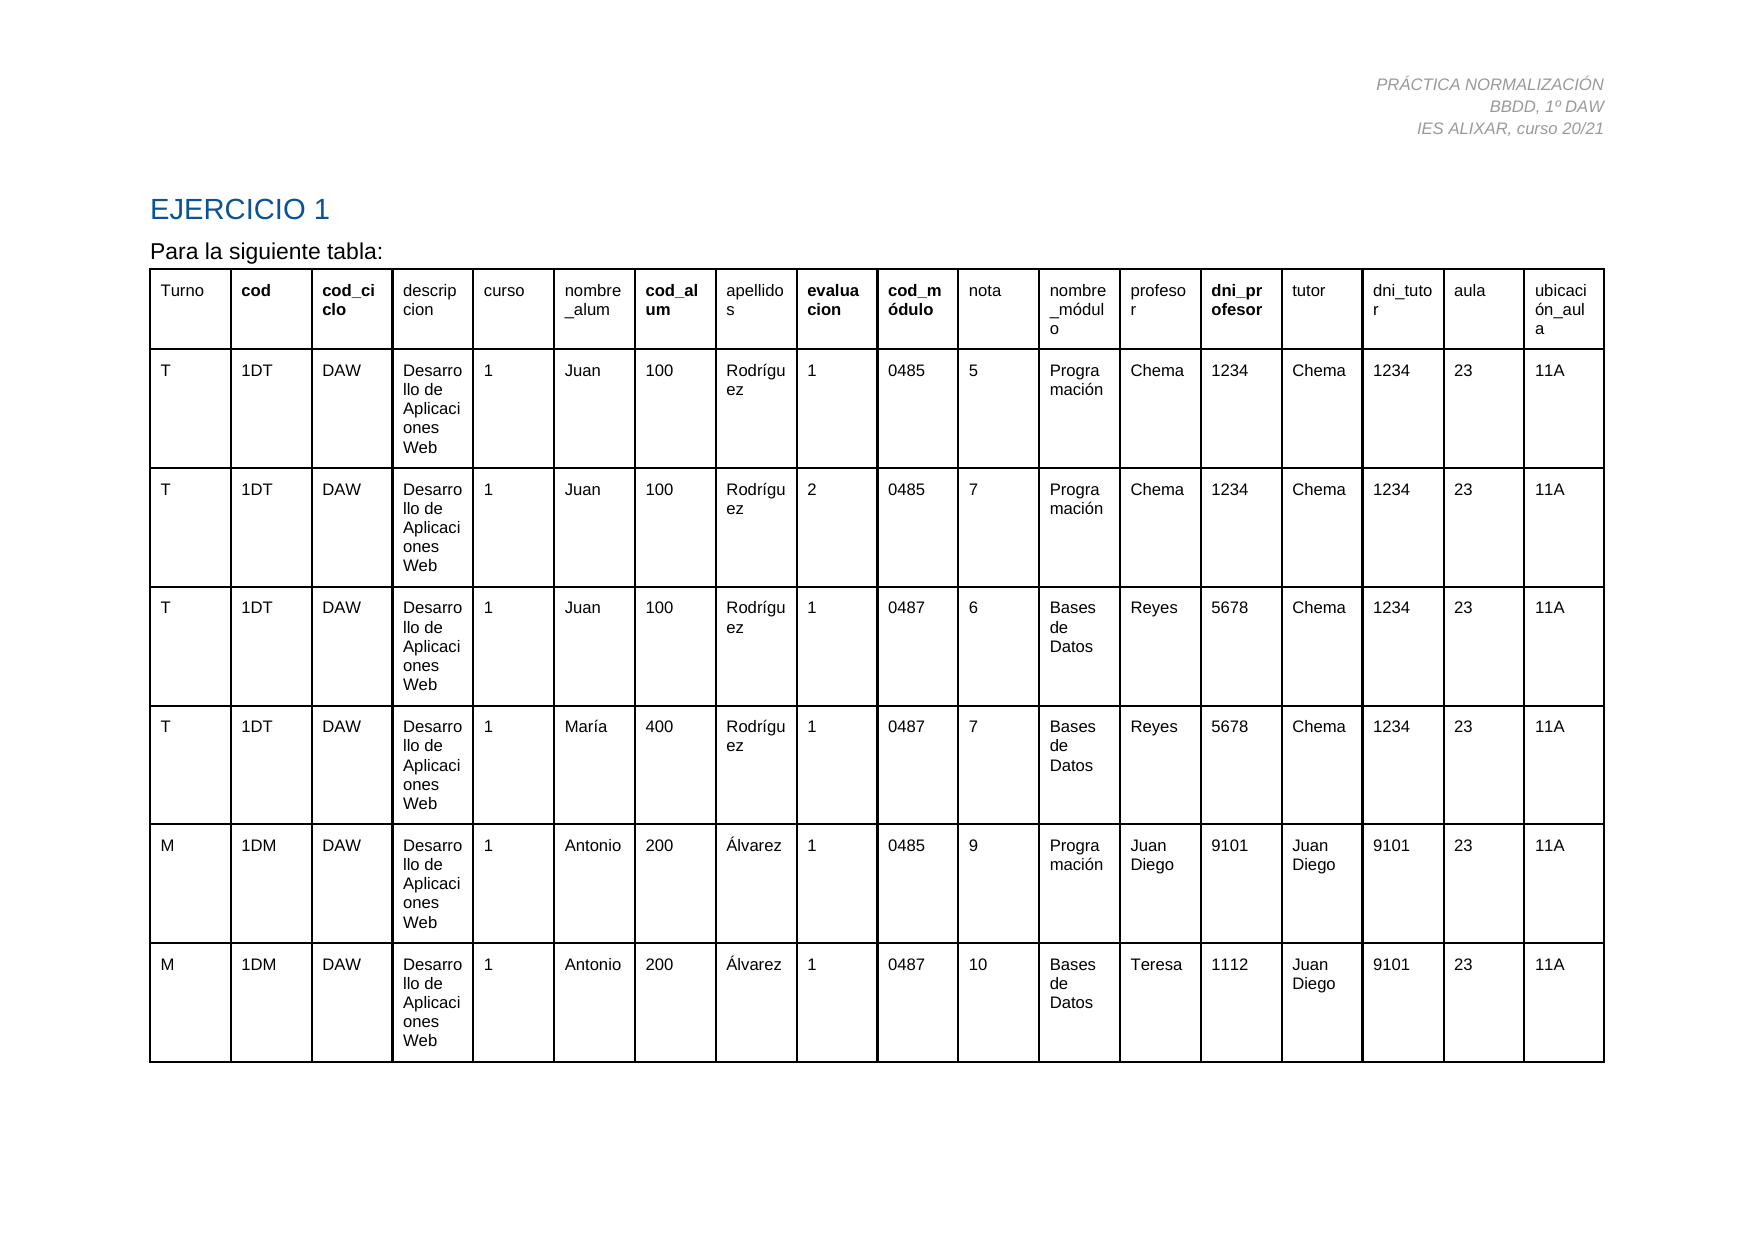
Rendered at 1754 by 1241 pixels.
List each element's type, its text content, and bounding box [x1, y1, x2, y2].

table_cell 1 [474, 707, 553, 823]
table_header profesor [1121, 270, 1200, 348]
table_cell 0485 [879, 469, 957, 586]
table_cell 1 [474, 350, 553, 467]
table_cell 1DT [232, 469, 311, 586]
table_header Turno [151, 270, 230, 348]
table_cell DAW [313, 469, 391, 586]
table_cell Bases de Datos [1040, 588, 1119, 704]
table_cell Antonio [555, 825, 634, 942]
table_cell 5678 [1202, 707, 1281, 823]
table_cell 11A [1525, 350, 1603, 467]
table_header cod_ciclo [313, 270, 391, 348]
table_cell 23 [1445, 707, 1523, 823]
table_cell Chema [1283, 707, 1361, 823]
table_cell 1DT [232, 588, 311, 704]
table_cell 9101 [1202, 825, 1281, 942]
table_cell 23 [1445, 469, 1523, 586]
table_cell 1234 [1364, 469, 1443, 586]
table_cell 200 [636, 944, 715, 1061]
table_cell Chema [1283, 588, 1361, 704]
table_cell 400 [636, 707, 715, 823]
table_cell 1DM [232, 944, 311, 1061]
table_cell Desarrollo de Aplicaciones Web [394, 588, 472, 704]
table_cell DAW [313, 588, 391, 704]
table_cell 1DT [232, 707, 311, 823]
table_cell 23 [1445, 944, 1523, 1061]
table_cell Rodríguez [717, 588, 796, 704]
table_cell Rodríguez [717, 707, 796, 823]
table_header dni_profesor [1202, 270, 1281, 348]
table_cell Chema [1121, 469, 1200, 586]
table_cell Antonio [555, 944, 634, 1061]
table_cell 11A [1525, 825, 1603, 942]
table_header nombre_alum [555, 270, 634, 348]
table_cell Bases de Datos [1040, 707, 1119, 823]
table_cell Programación [1040, 350, 1119, 467]
table_cell 100 [636, 588, 715, 704]
table_cell 1 [474, 469, 553, 586]
table_header descripcion [394, 270, 472, 348]
table_cell T [151, 350, 230, 467]
table_cell 1 [474, 588, 553, 704]
table_cell 9 [959, 825, 1038, 942]
table_cell 100 [636, 469, 715, 586]
table_cell 0487 [879, 944, 957, 1061]
table_cell 1234 [1202, 350, 1281, 467]
table_cell 23 [1445, 350, 1523, 467]
table_cell 11A [1525, 707, 1603, 823]
table_cell Desarrollo de Aplicaciones Web [394, 707, 472, 823]
table_cell Programación [1040, 825, 1119, 942]
table_cell 11A [1525, 588, 1603, 704]
table_cell 0487 [879, 588, 957, 704]
table_cell 9101 [1364, 825, 1443, 942]
table_cell 1DT [232, 350, 311, 467]
table_cell 1 [474, 944, 553, 1061]
table_cell 0485 [879, 350, 957, 467]
table_header nombre_módulo [1040, 270, 1119, 348]
table_cell 1 [474, 825, 553, 942]
table_cell Reyes [1121, 707, 1200, 823]
table_cell M [151, 825, 230, 942]
table_cell Juan [555, 469, 634, 586]
subtitle EJERCICIO 1 [150, 192, 1604, 225]
table_cell 1 [798, 588, 876, 704]
table_cell Desarrollo de Aplicaciones Web [394, 944, 472, 1061]
table_cell Programación [1040, 469, 1119, 586]
table_cell Chema [1283, 350, 1361, 467]
table_cell 6 [959, 588, 1038, 704]
table_header cod [232, 270, 311, 348]
table_cell Chema [1121, 350, 1200, 467]
table_cell Juan [555, 350, 634, 467]
table_cell 11A [1525, 944, 1603, 1061]
table_cell 2 [798, 469, 876, 586]
table_cell 23 [1445, 588, 1523, 704]
table_cell 9101 [1364, 944, 1443, 1061]
table_cell 0485 [879, 825, 957, 942]
table_header curso [474, 270, 553, 348]
table_cell Juan [555, 588, 634, 704]
table_cell 1 [798, 944, 876, 1061]
table_header aula [1445, 270, 1523, 348]
table_cell T [151, 469, 230, 586]
table_cell 1 [798, 707, 876, 823]
table_cell Desarrollo de Aplicaciones Web [394, 350, 472, 467]
table_cell 1234 [1364, 588, 1443, 704]
table_cell Desarrollo de Aplicaciones Web [394, 469, 472, 586]
table_cell Álvarez [717, 944, 796, 1061]
table_cell María [555, 707, 634, 823]
table_cell 10 [959, 944, 1038, 1061]
table_header cod_módulo [879, 270, 957, 348]
table_cell 1234 [1364, 707, 1443, 823]
table_cell 200 [636, 825, 715, 942]
table_cell Juan Diego [1283, 944, 1361, 1061]
table_cell 1 [798, 350, 876, 467]
table_cell 1234 [1202, 469, 1281, 586]
table_cell 5678 [1202, 588, 1281, 704]
table_cell Desarrollo de Aplicaciones Web [394, 825, 472, 942]
table_cell Juan Diego [1283, 825, 1361, 942]
table_cell 23 [1445, 825, 1523, 942]
table_cell Bases de Datos [1040, 944, 1119, 1061]
table_cell DAW [313, 944, 391, 1061]
text Para la siguiente tabla: [150, 238, 1604, 264]
table_header ubicación_aula [1525, 270, 1603, 348]
table_cell DAW [313, 707, 391, 823]
table_cell 1 [798, 825, 876, 942]
table_cell T [151, 707, 230, 823]
table_cell 5 [959, 350, 1038, 467]
table_header nota [959, 270, 1038, 348]
table_cell 11A [1525, 469, 1603, 586]
table_cell Reyes [1121, 588, 1200, 704]
table_header dni_tutor [1364, 270, 1443, 348]
table_cell T [151, 588, 230, 704]
table_cell DAW [313, 350, 391, 467]
table_cell 7 [959, 707, 1038, 823]
table_cell Juan Diego [1121, 825, 1200, 942]
table_cell 1DM [232, 825, 311, 942]
table_cell 1112 [1202, 944, 1281, 1061]
table_cell Rodríguez [717, 469, 796, 586]
table_cell 100 [636, 350, 715, 467]
table_cell DAW [313, 825, 391, 942]
table_header apellidos [717, 270, 796, 348]
table_header tutor [1283, 270, 1361, 348]
table_cell 1234 [1364, 350, 1443, 467]
table_cell Chema [1283, 469, 1361, 586]
table_cell 0487 [879, 707, 957, 823]
table_cell 7 [959, 469, 1038, 586]
table_header cod_alum [636, 270, 715, 348]
table_cell Álvarez [717, 825, 796, 942]
table_header evaluacion [798, 270, 876, 348]
table_cell Teresa [1121, 944, 1200, 1061]
table_cell M [151, 944, 230, 1061]
table_cell Rodríguez [717, 350, 796, 467]
